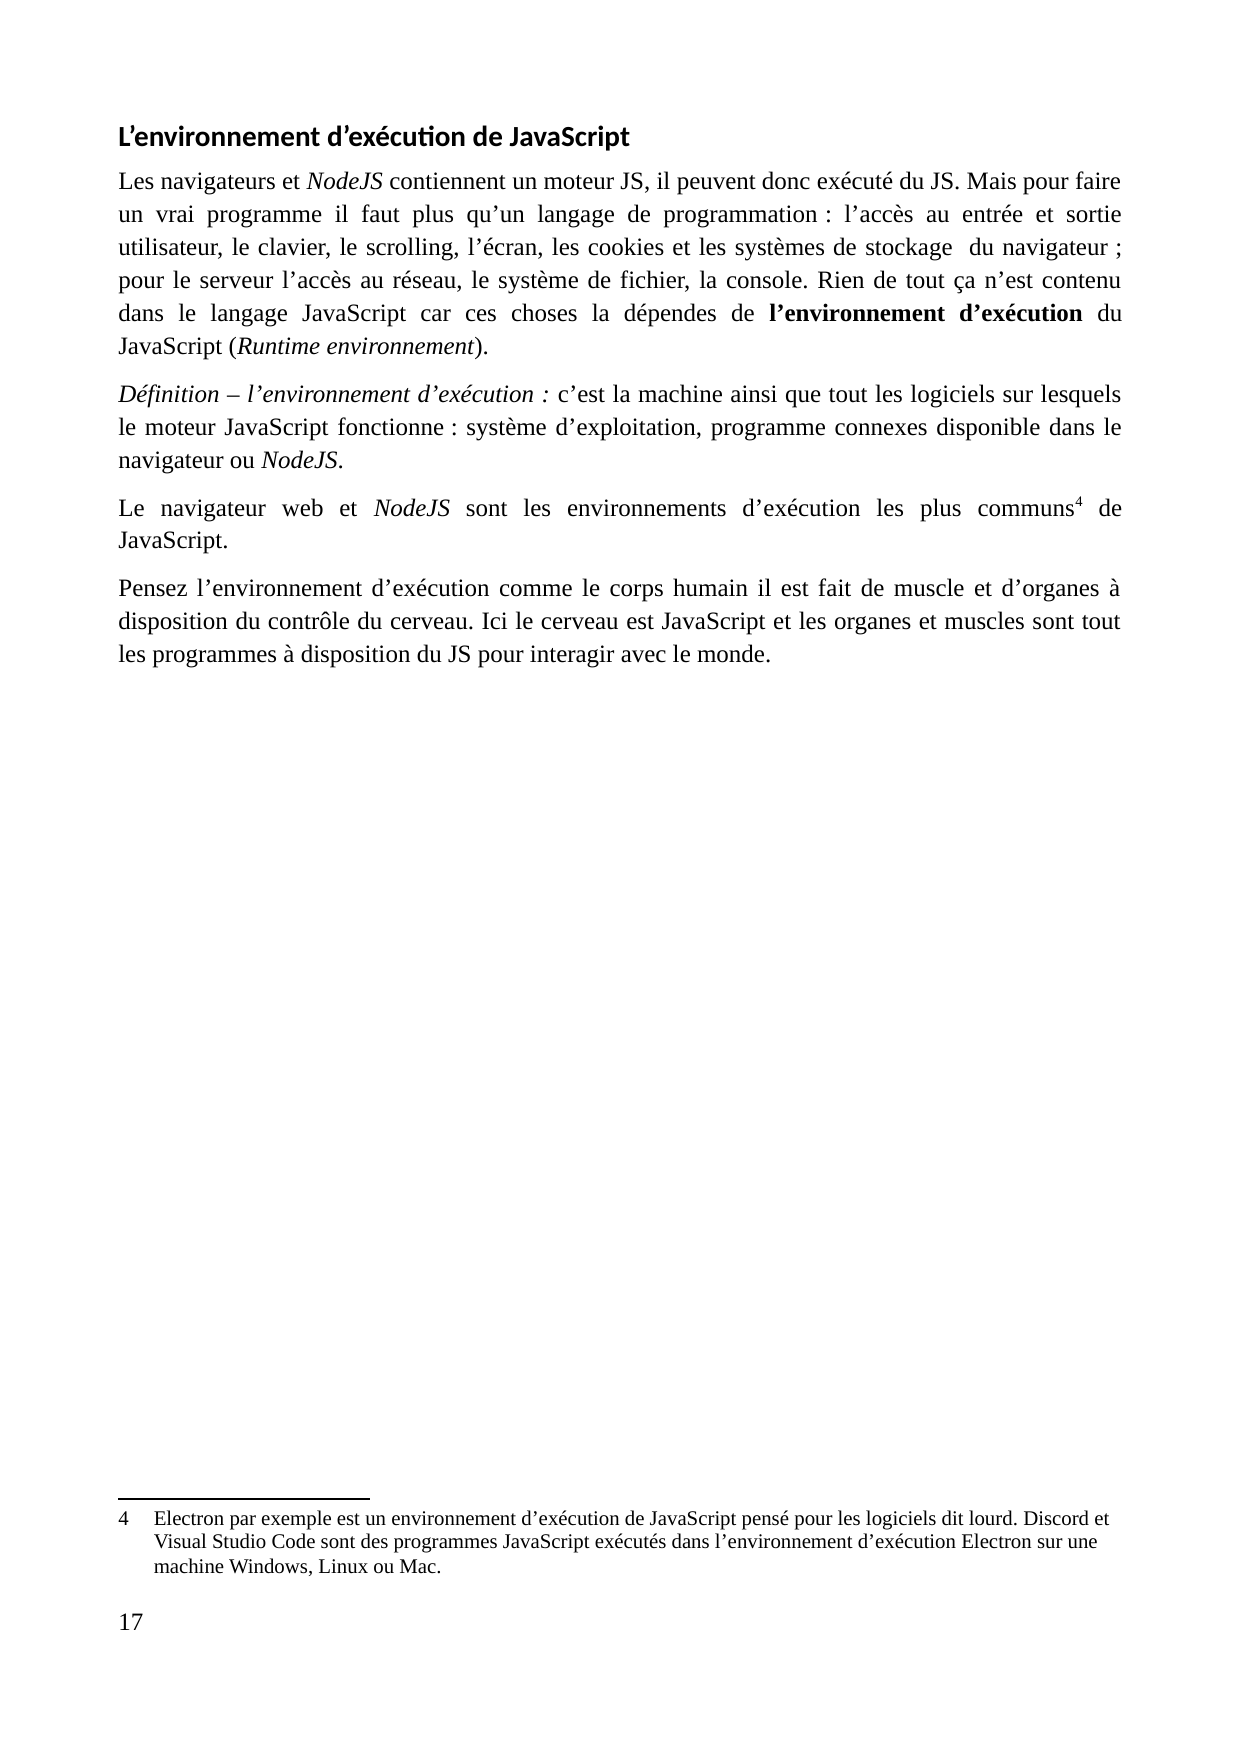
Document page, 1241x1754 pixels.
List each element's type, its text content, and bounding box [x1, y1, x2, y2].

subtitle L’environnement d’exécution de JavaScript [118, 118, 1122, 154]
text Définition – l’environnement d’exécution : c’est la machine ainsi que tout les logiciels sur lesquels le moteur JavaScript fonctionne : système d’exploitation, programme connexes disponible dans le navigateur ou NodeJS. [118, 379, 1122, 474]
text Les navigateurs et NodeJS contiennent un moteur JS, il peuvent donc exécuté du JS. Mais pour faire un vrai programme il faut plus qu’un langage de programmation : l’accès au entrée et sortie utilisateur, le clavier, le scrolling, l’écran, les cookies et les systèmes de stockage du navigateur ; pour le serveur l’accès au réseau, le système de fichier, la console. Rien de tout ça n’est contenu dans le langage JavaScript car ces choses la dépendes de l’environnement d’exécution du JavaScript (Runtime environnement). [118, 166, 1122, 360]
text Le navigateur web et NodeJS sont les environnements d’exécution les plus communs de JavaScript. [118, 493, 1122, 554]
text Pensez l’environnement d’exécution comme le corps humain il est fait de muscle et d’organes à disposition du contrôle du cerveau. Ici le cerveau est JavaScript et les organes et muscles sont tout les programmes à disposition du JS pour interagir avec le monde. [118, 573, 1122, 668]
text Electron par exemple est un environnement d’exécution de JavaScript pensé pour les logiciels dit lourd. Discord et Visual Studio Code sont des programmes JavaScript exécutés dans l’environnement d’exécution Electron sur une machine Windows, Linux ou Mac. [118, 1505, 1122, 1578]
